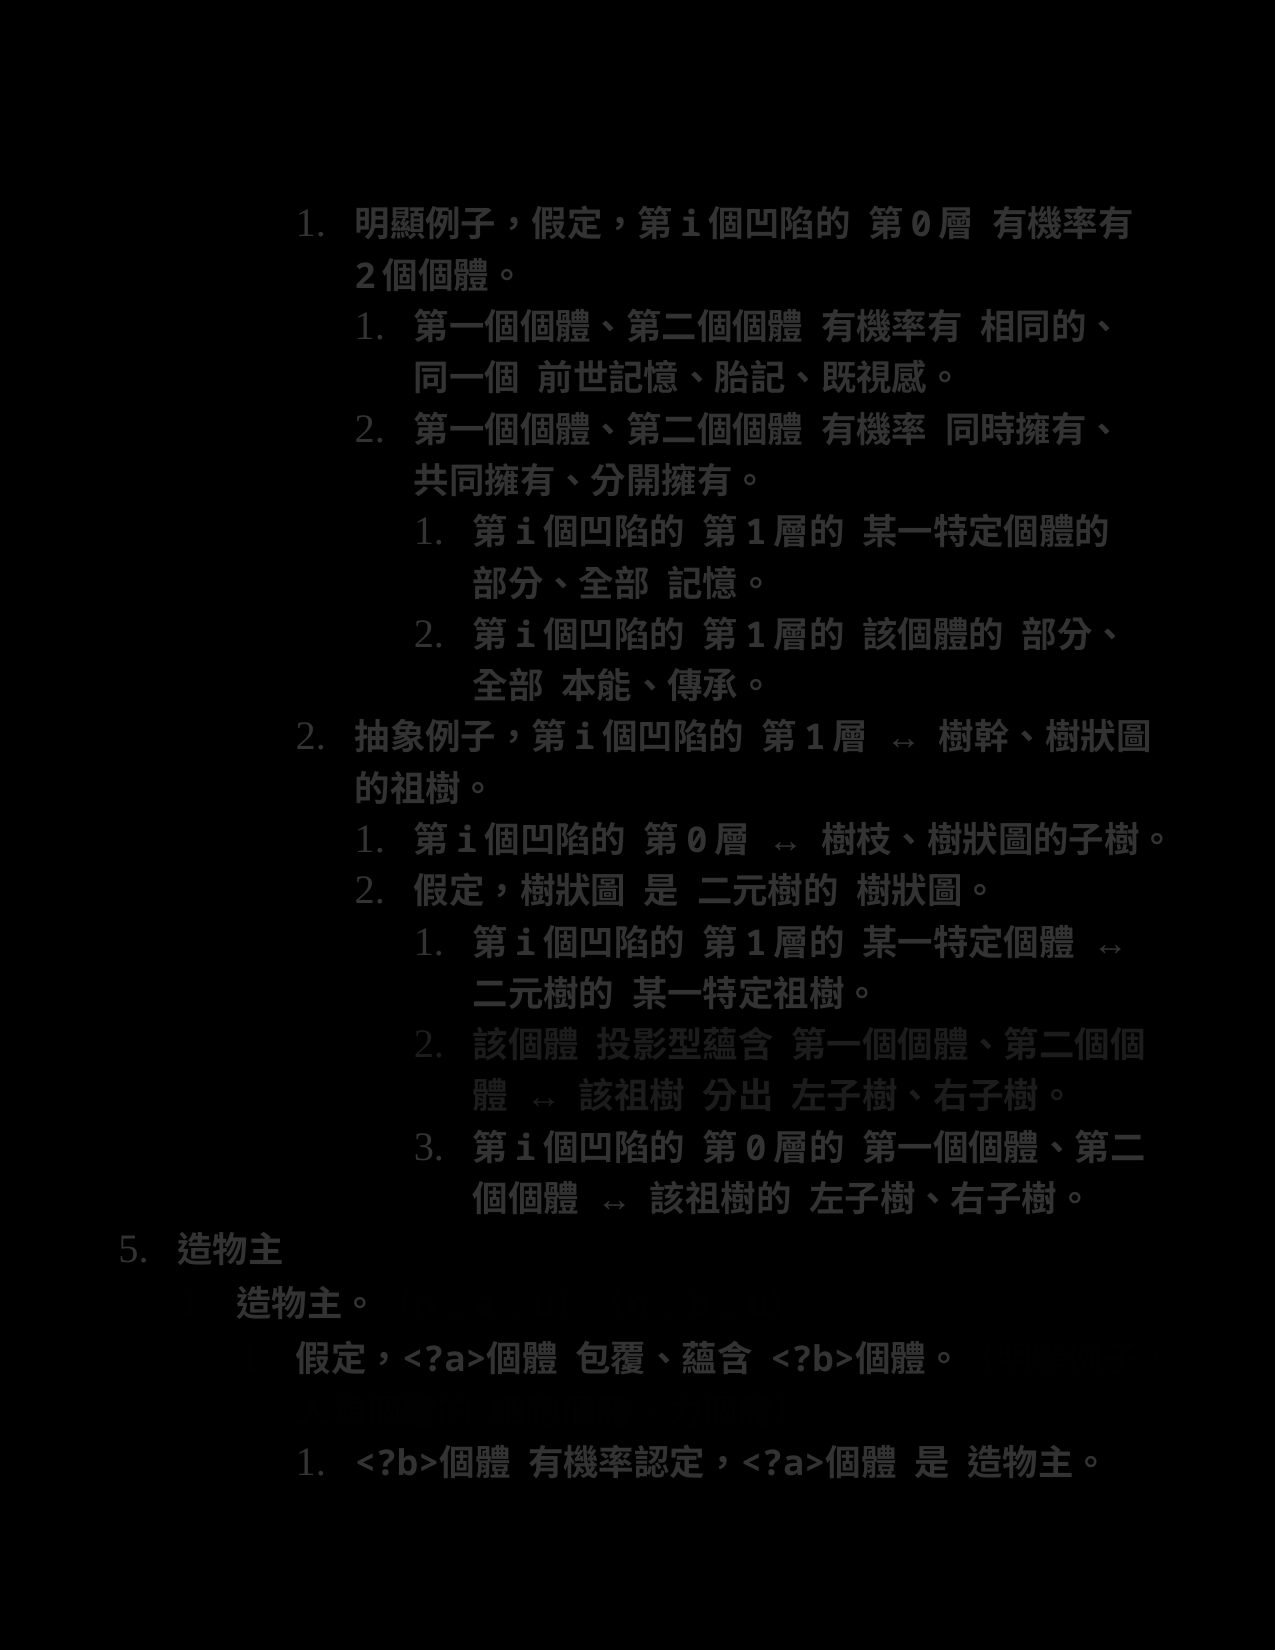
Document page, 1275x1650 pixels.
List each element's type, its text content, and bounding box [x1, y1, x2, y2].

list 該個體 投影型蘊含 第一個個體、第二個個體 ↔ 該祖樹 分出 左子樹、右子樹。 [413, 1017, 1157, 1119]
list 造物主。（n ≥ a ≥ u）（n ≥ b ≥ u） [177, 1273, 1157, 1328]
list 假定，<?a>個體 包覆、蘊含 <?b>個體。（明顯例子，人類個體的 細胞個體、力個體） [236, 1328, 1157, 1434]
list <?b>個體 有機率認定，<?a>個體 是 造物主。 [295, 1434, 1157, 1486]
list 第一個個體、第二個個體 有機率 同時擁有、共同擁有、分開擁有。 [354, 401, 1157, 503]
list 第i個凹陷的 第0層 ↔ 樹枝、樹狀圖的子樹。 [354, 811, 1157, 863]
list 第i個凹陷的 第1層的 某一特定個體的 部分、全部 記憶。 [413, 503, 1157, 606]
list 造物主 [118, 1222, 1157, 1273]
list 抽象例子，第i個凹陷的 第1層 ↔ 樹幹、樹狀圖的祖樹。 [295, 709, 1157, 811]
list 假定，樹狀圖 是 二元樹的 樹狀圖。 [354, 863, 1157, 914]
list 第一個個體、第二個個體 有機率有 相同的、同一個 前世記憶、胎記、既視感。 [354, 298, 1157, 401]
list 第i個凹陷的 第1層的 某一特定個體 ↔ 二元樹的 某一特定祖樹。 [413, 914, 1157, 1017]
list 第i個凹陷的 第0層的 第一個個體、第二個個體 ↔ 該祖樹的 左子樹、右子樹。 [413, 1119, 1157, 1222]
list 明顯例子，假定，第i個凹陷的 第0層 有機率有 2個個體。 [295, 196, 1157, 298]
list 第i個凹陷的 第1層的 該個體的 部分、全部 本能、傳承。 [413, 606, 1157, 709]
